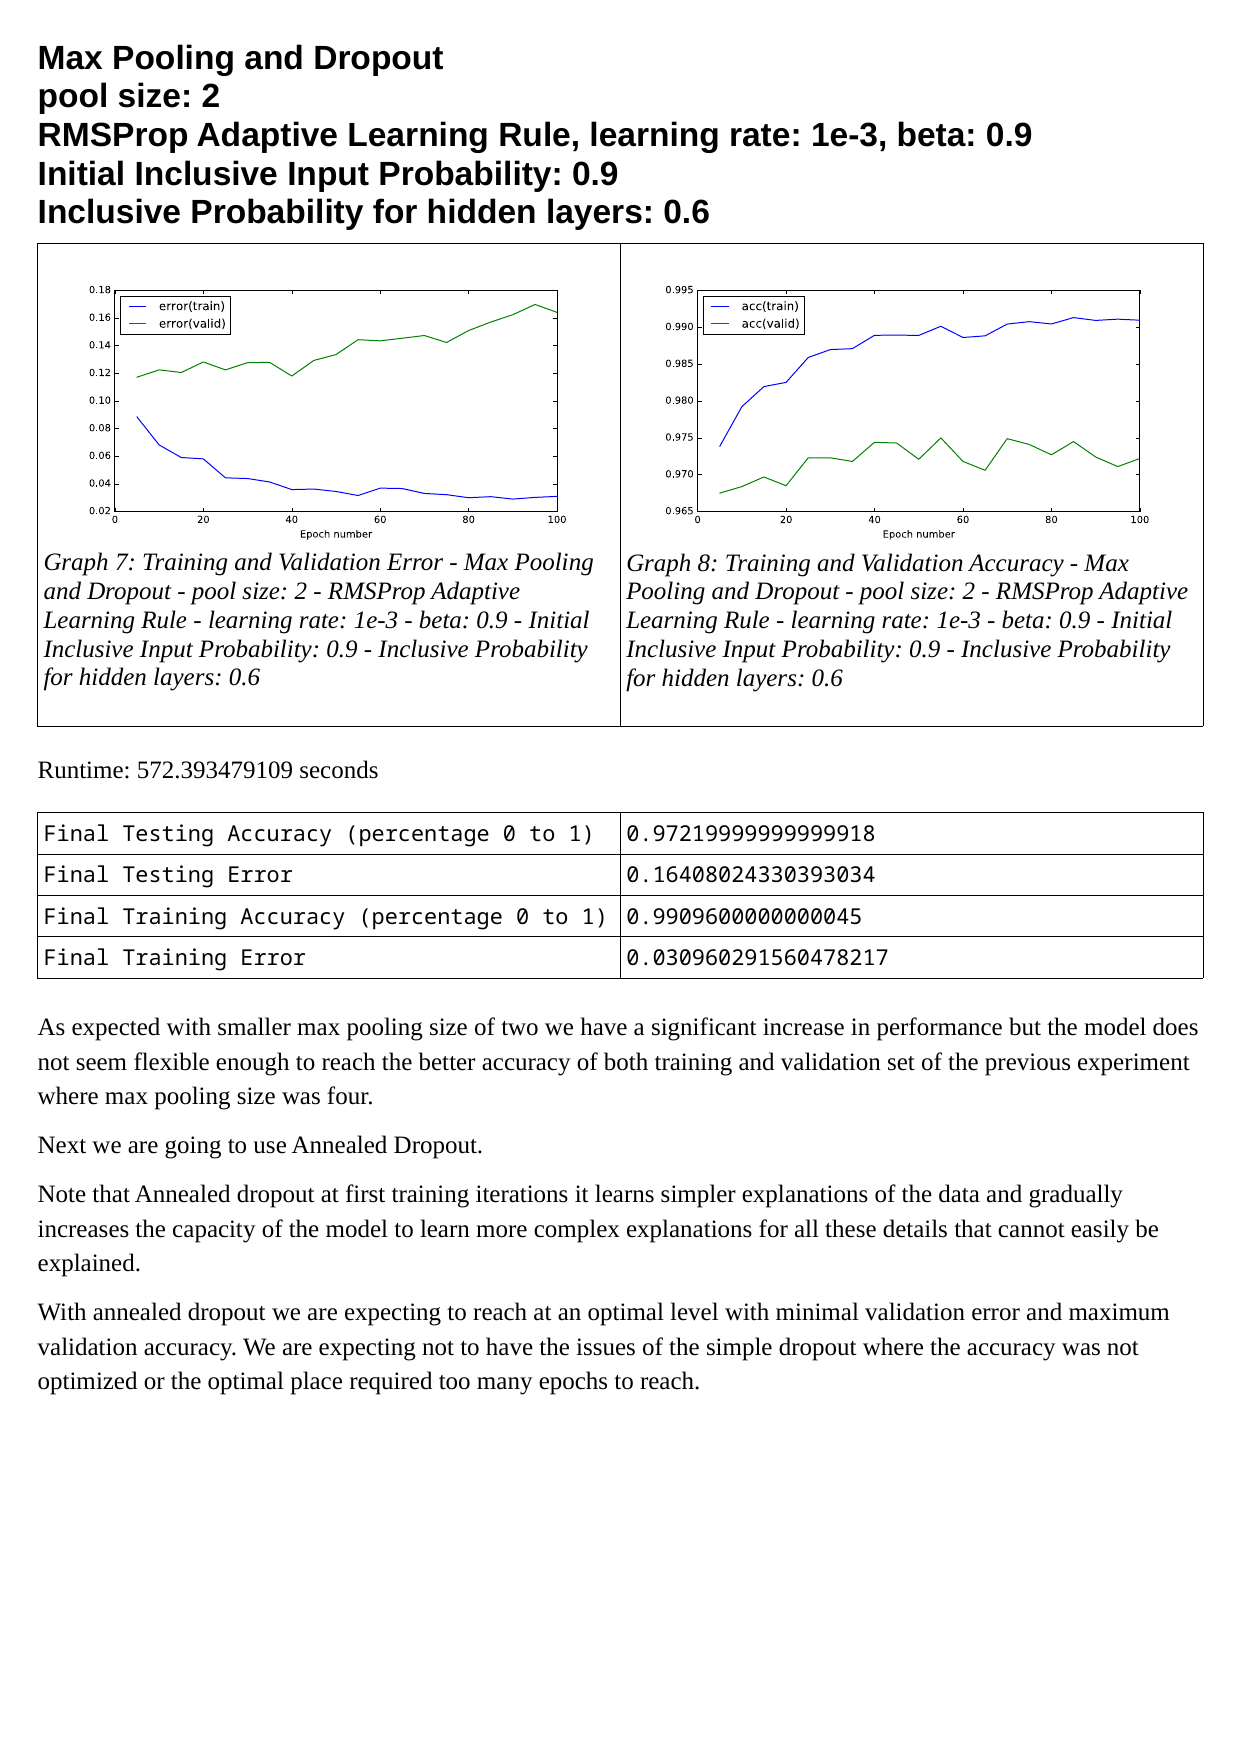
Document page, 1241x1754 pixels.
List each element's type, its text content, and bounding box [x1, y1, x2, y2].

table_header 0.97219999999999918 [621, 813, 1203, 853]
table_cell 0.16408024330393034 [621, 855, 1203, 895]
text As expected with smaller max pooling size of two we have a significant increase in performance but the model does not seem flexible enough to reach the better accuracy of both training and validation set of the previous experiment where max pooling size was four. [37, 1012, 1203, 1110]
table_cell 0.030960291560478217 [621, 937, 1203, 978]
text Next we are going to use Annealed Dropout. [37, 1130, 1203, 1159]
table_cell Final Training Error [38, 937, 620, 978]
table_header Final Testing Accuracy (percentage 0 to 1) [38, 813, 620, 853]
table_header [38, 244, 620, 726]
text With annealed dropout we are expecting to reach at an optimal level with minimal validation error and maximum validation accuracy. We are expecting not to have the issues of the simple dropout where the accuracy was not optimized or the optimal place required too many epochs to reach. [37, 1297, 1203, 1395]
text Note that Annealed dropout at first training iterations it learns simpler explanations of the data and gradually increases the capacity of the model to learn more complex explanations for all these details that cannot easily be explained. [37, 1179, 1203, 1277]
table_cell 0.9909600000000045 [621, 896, 1203, 936]
text Runtime: 572.393479109 seconds [37, 755, 1203, 783]
table_header [621, 244, 1203, 726]
table_cell Final Testing Error [38, 855, 620, 895]
subtitle Max Pooling and Dropout pool size: 2 RMSProp Adaptive Learning Rule, learning rate: 1e-3, beta: 0.9 Initial Inclusive Input Probability: 0.9 Inclusive Probability for hidden layers: 0.6 [37, 37, 1203, 231]
table_cell Final Training Accuracy (percentage 0 to 1) [38, 896, 620, 936]
